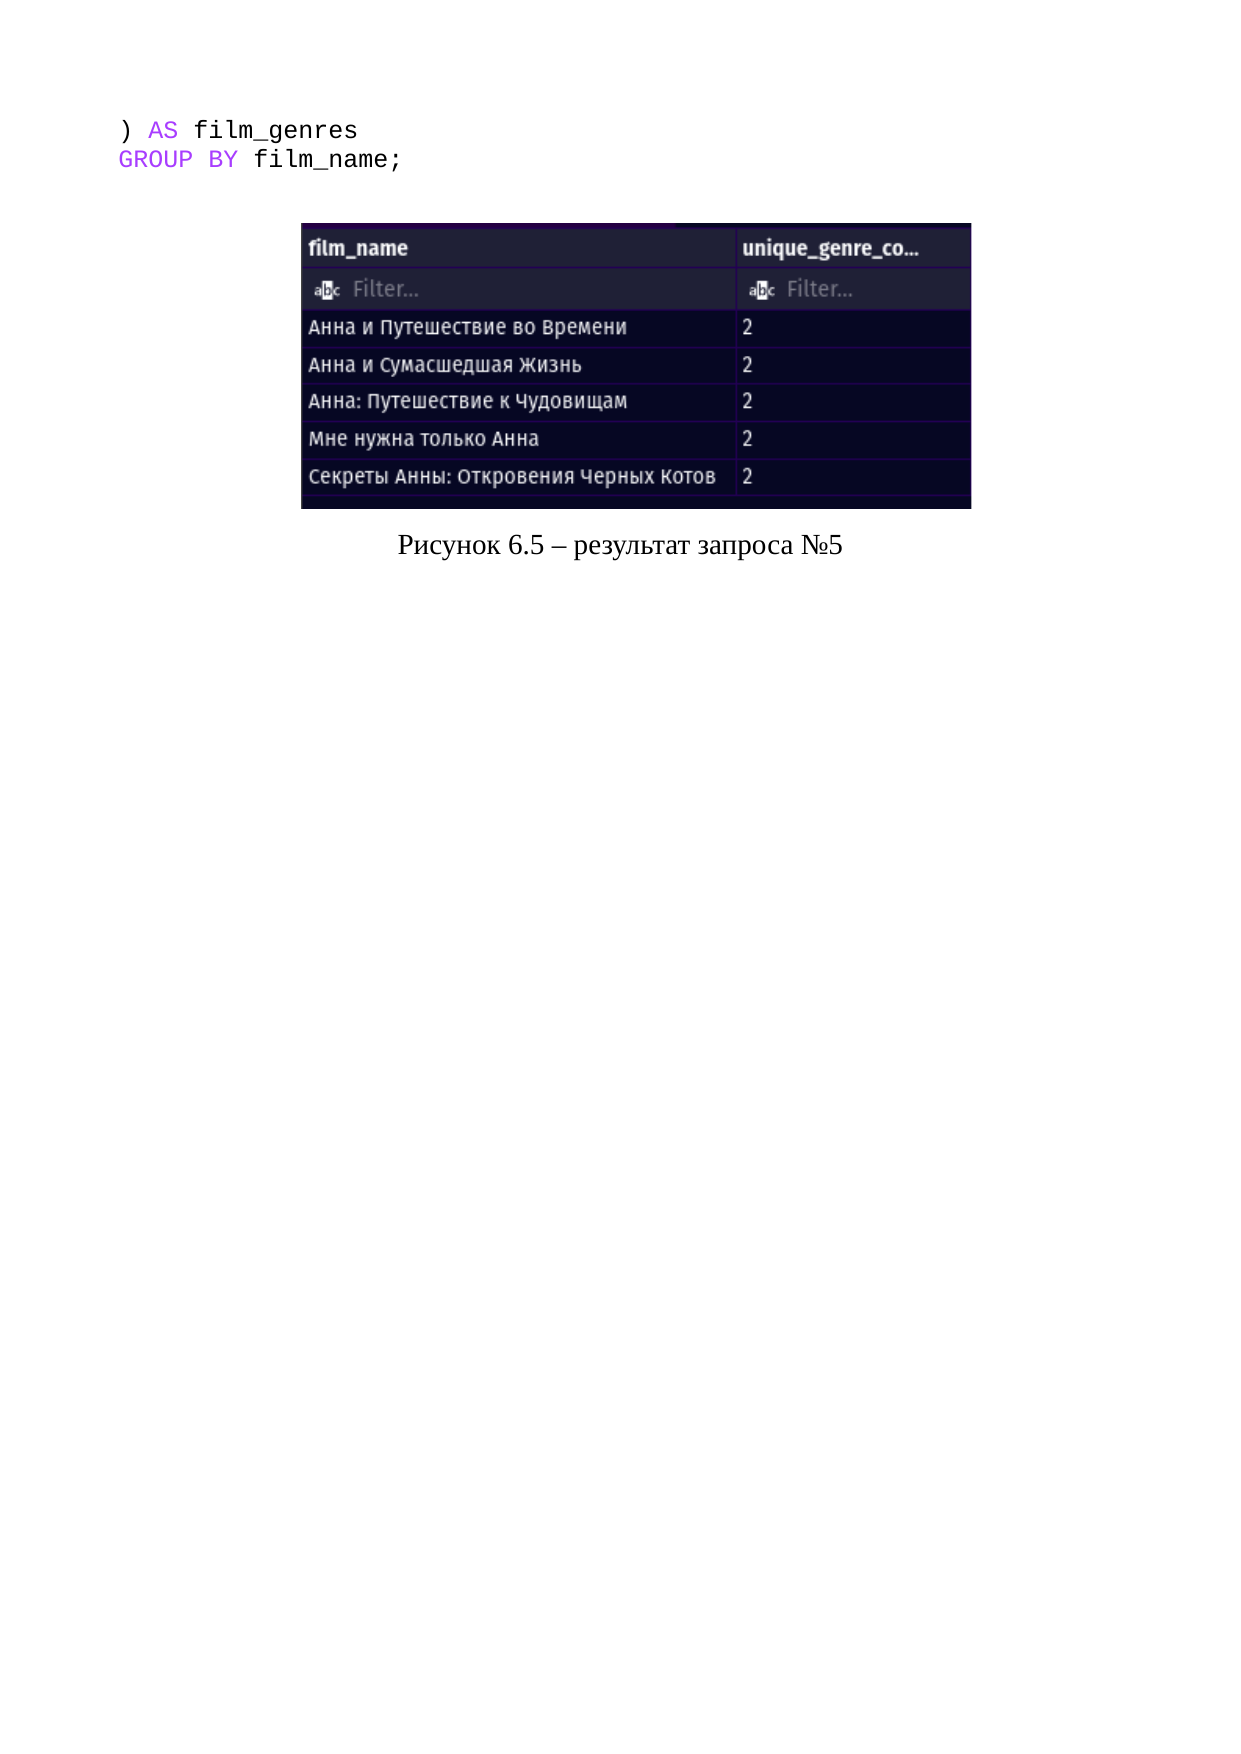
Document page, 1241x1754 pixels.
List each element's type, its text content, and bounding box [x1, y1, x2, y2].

text GROUP BY film_name; [118, 146, 1122, 175]
text ) AS film_genres [118, 118, 1122, 146]
picture [301, 223, 972, 509]
text Рисунок 6.5 – результат запроса №5 [118, 527, 1122, 561]
